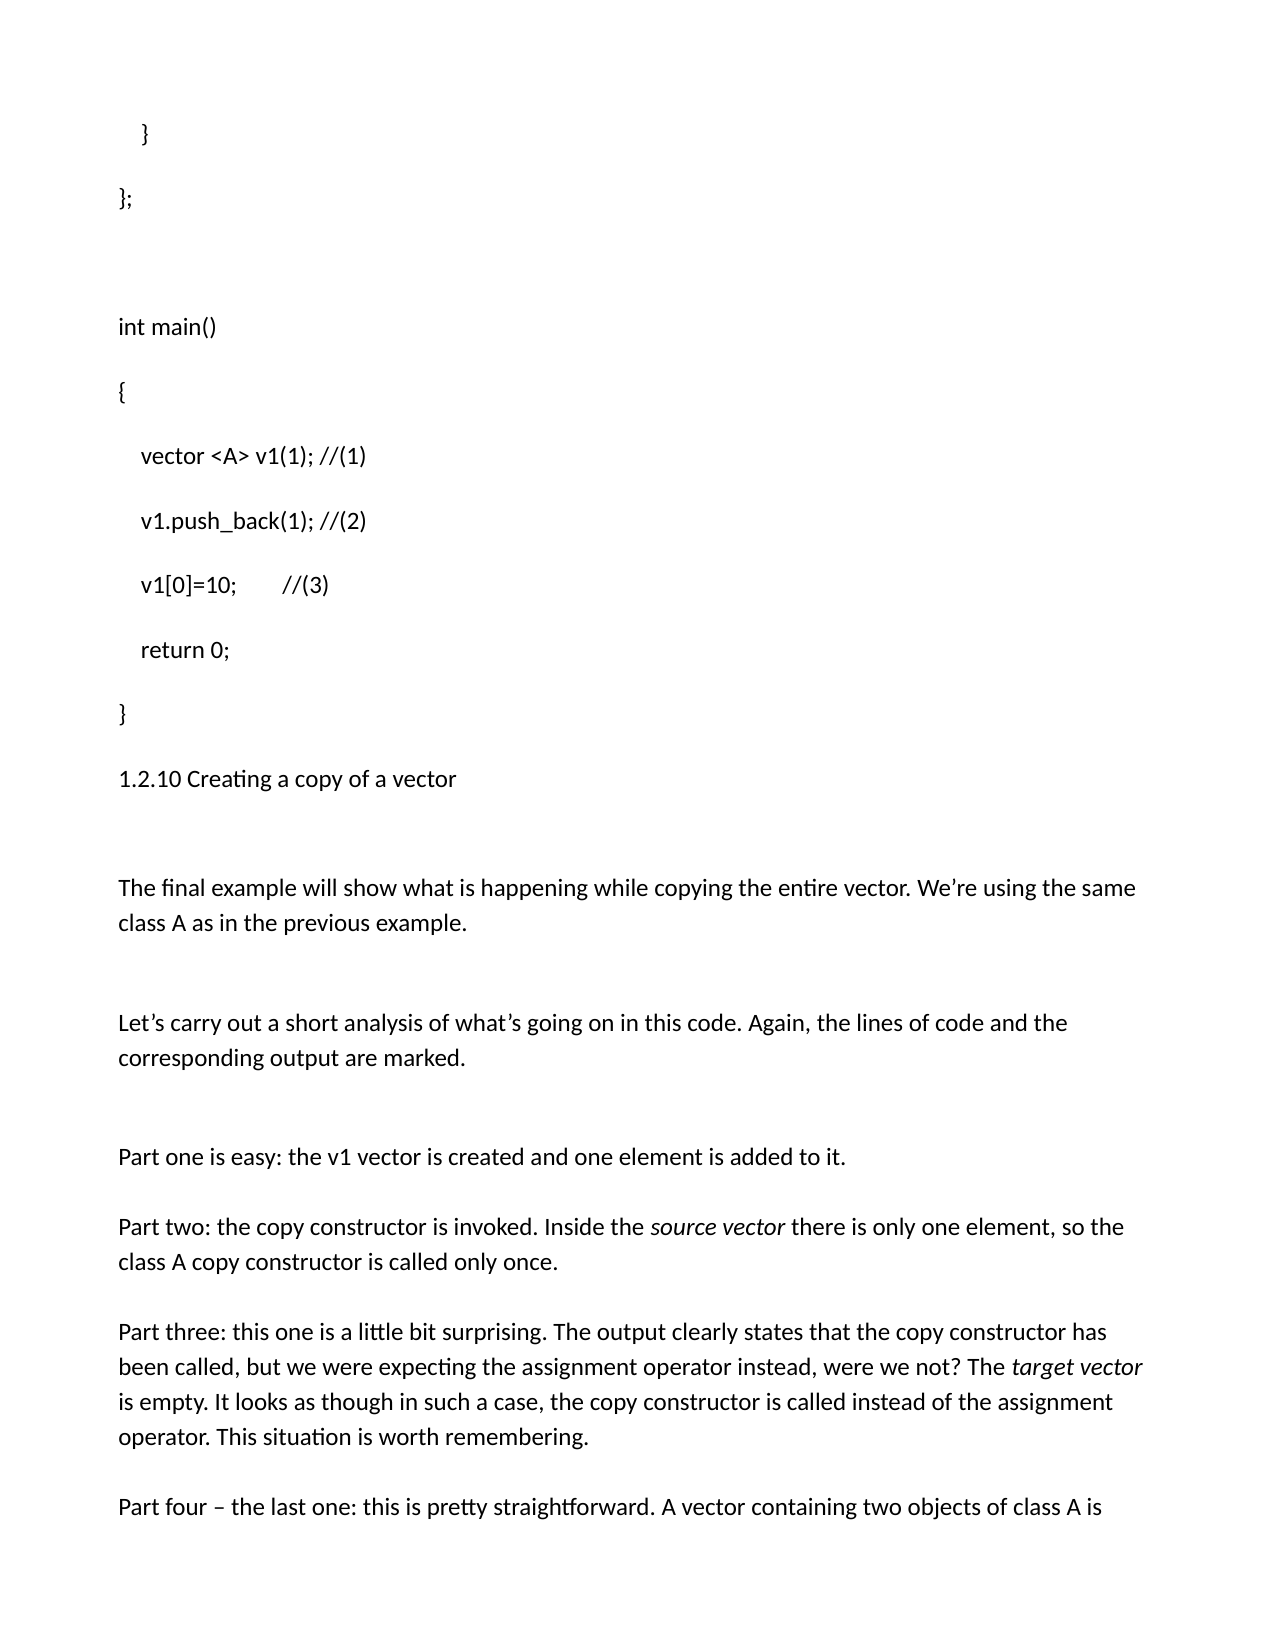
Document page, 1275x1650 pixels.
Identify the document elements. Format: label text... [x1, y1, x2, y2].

text The final example will show what is happening while copying the entire vector. We’re using the same class A as in the previous example. [118, 872, 1157, 938]
text v1[0]=10; //(3) [118, 569, 1157, 600]
text return 0; [118, 634, 1157, 664]
text int main() [118, 312, 1157, 342]
text v1.push_back(1); //(2) [118, 505, 1157, 536]
text Let’s carry out a short analysis of what’s going on in this code. Again, the lines of code and the corresponding output are marked. [118, 1007, 1157, 1072]
text } [118, 698, 1157, 729]
text }; [118, 183, 1157, 213]
text vector <A> v1(1); //(1) [118, 441, 1157, 471]
text } [118, 118, 1157, 149]
text Part one is easy: the v1 vector is created and one element is added to it. Part two: the copy constructor is invoked. Inside the source vector there is only one element, so the class A copy constructor is called only once. Part three: this one is a little bit surprising. The output clearly states that the copy constructor has been called, but we were expecting the assignment operator instead, were we not? The target vector is empty. It looks as though in such a case, the copy constructor is called instead of the assignment operator. This situation is worth remembering. Part four – the last one: this is pretty straightforward. A vector containing two objects of class A is [118, 1141, 1157, 1521]
text 1.2.10 Creating a copy of a vector [118, 763, 1157, 793]
text { [118, 376, 1157, 407]
